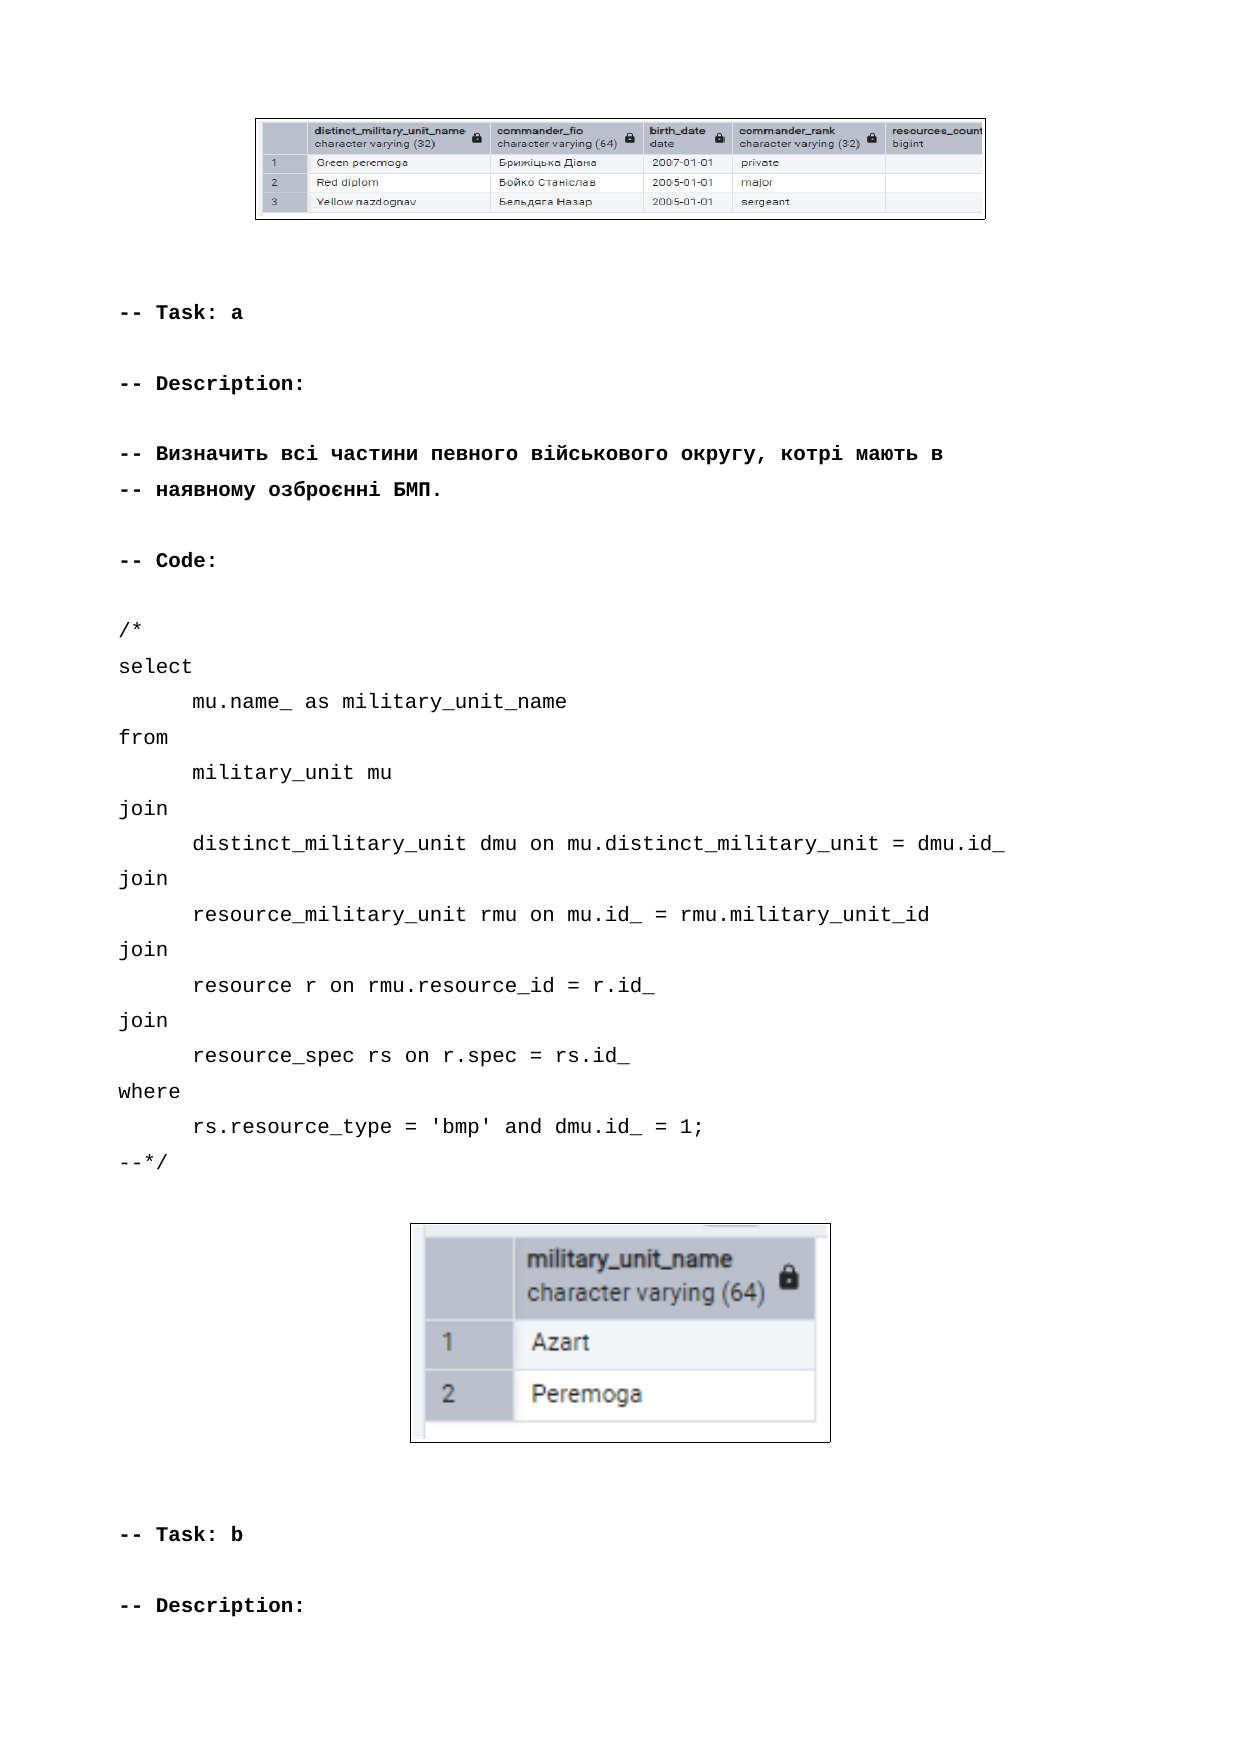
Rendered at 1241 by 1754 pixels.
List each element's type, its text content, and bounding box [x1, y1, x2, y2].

text mu.name_ as military_unit_name [118, 691, 1122, 715]
text resource_military_unit rmu on mu.id_ = rmu.military_unit_id [118, 904, 1122, 927]
text rs.resource_type = 'bmp' and dmu.id_ = 1; [118, 1116, 1122, 1140]
text -- наявному озброєнні БМП. [118, 479, 1122, 502]
text -- Description: [118, 1595, 1122, 1619]
text -- Description: [118, 373, 1122, 396]
text resource_spec rs on r.spec = rs.id_ [118, 1046, 1122, 1069]
picture [413, 1225, 828, 1439]
text /* [118, 621, 1122, 644]
text join [118, 939, 1122, 963]
text join [118, 798, 1122, 821]
text -- Визначить всі частини певного військового округу, котрі мають в [118, 443, 1122, 467]
text select [118, 656, 1122, 679]
text distinct_military_unit dmu on mu.distinct_military_unit = dmu.id_ [118, 833, 1122, 857]
text where [118, 1081, 1122, 1104]
text from [118, 727, 1122, 750]
text join [118, 868, 1122, 892]
text -- Task: b [118, 1524, 1122, 1548]
text -- Code: [118, 550, 1122, 573]
text join [118, 1010, 1122, 1034]
text -- Task: a [118, 302, 1122, 325]
picture [258, 121, 983, 217]
text military_unit mu [118, 762, 1122, 786]
text resource r on rmu.resource_id = r.id_ [118, 975, 1122, 998]
text --*/ [118, 1152, 1122, 1175]
